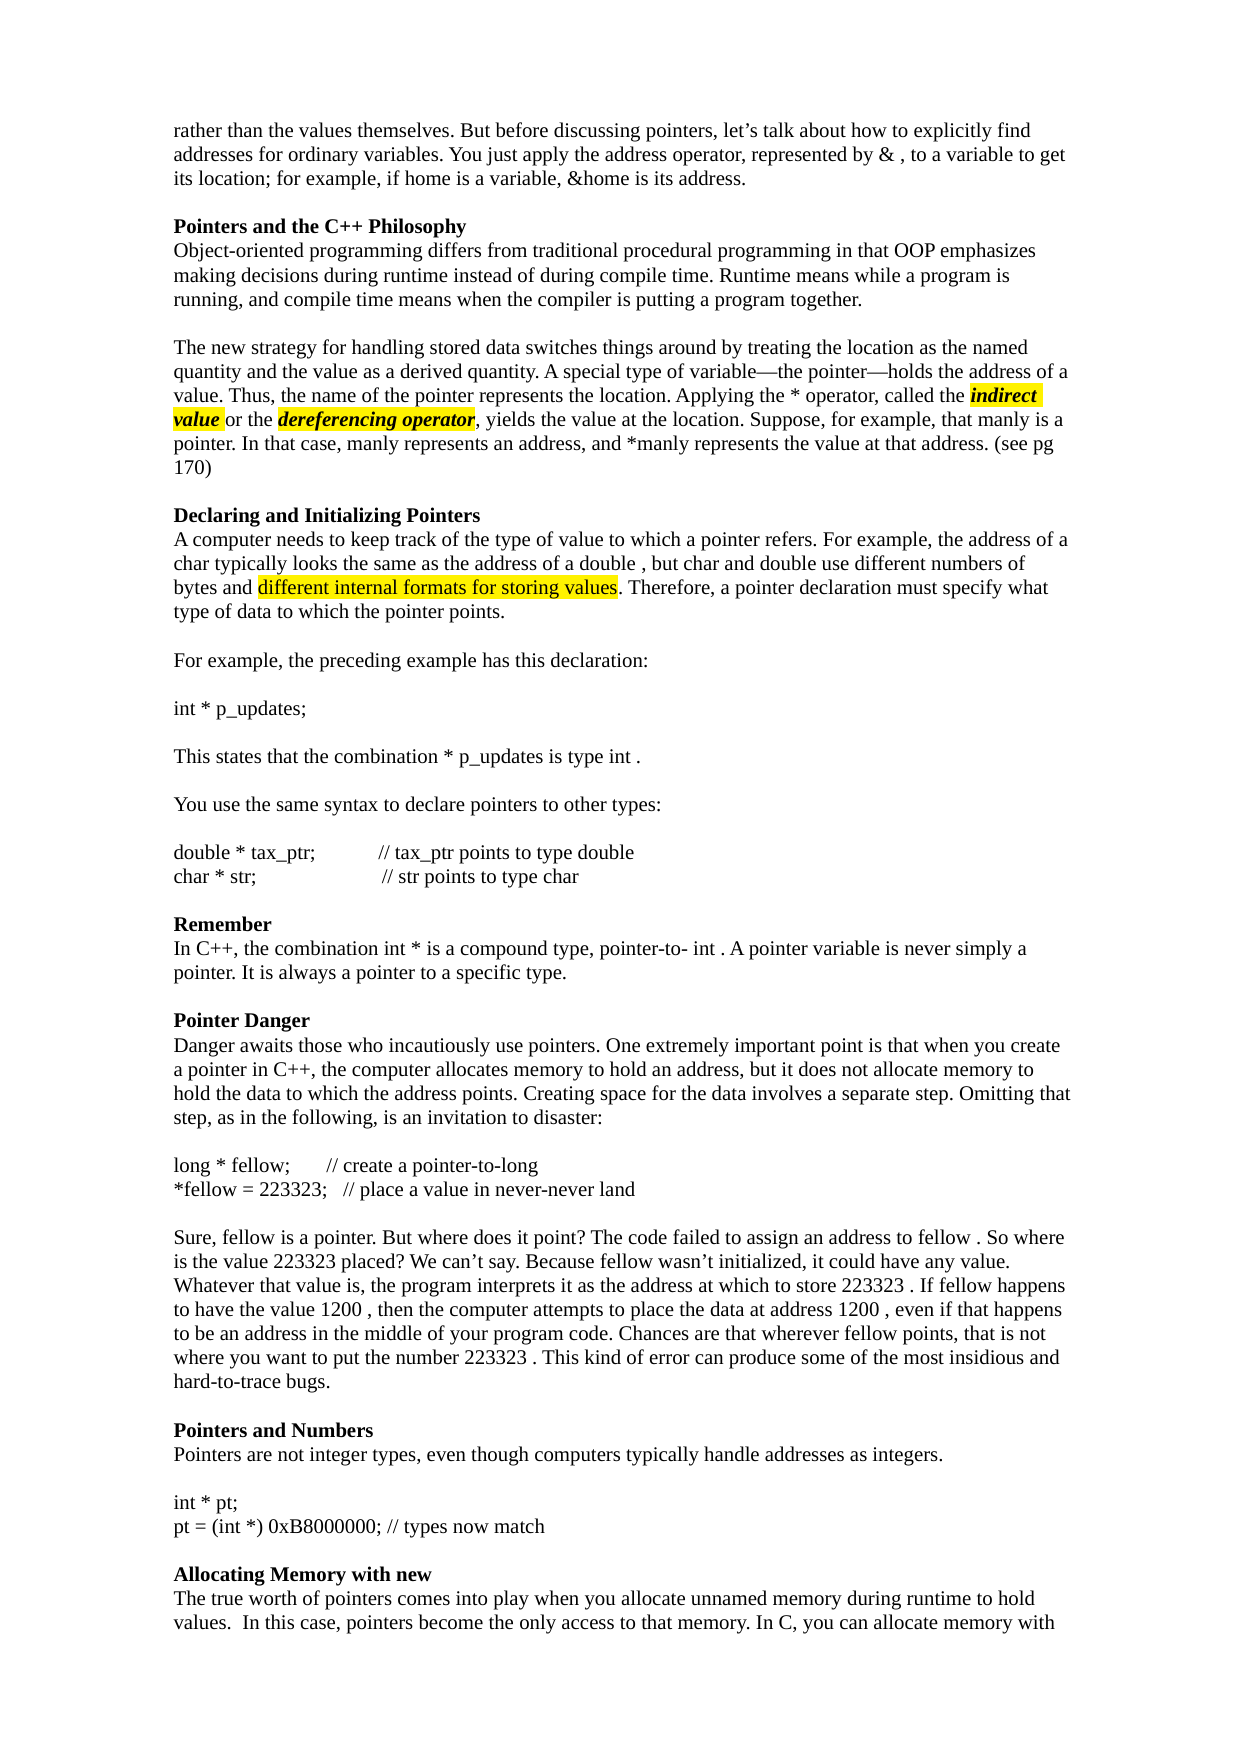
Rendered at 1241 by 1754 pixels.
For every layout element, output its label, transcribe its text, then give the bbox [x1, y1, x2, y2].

text Pointers are not integer types, even though computers typically handle addresses as integers. [173, 1442, 1073, 1466]
text char * str; // str points to type char [173, 864, 1073, 888]
text Pointers and Numbers [173, 1417, 1073, 1442]
text Danger awaits those who incautiously use pointers. One extremely important point is that when you create a pointer in C++, the computer allocates memory to hold an address, but it does not allocate memory to hold the data to which the address points. Creating space for the data involves a separate step. Omitting that step, as in the following, is an invitation to disaster: [173, 1032, 1073, 1129]
text int * p_updates; [173, 696, 1073, 720]
text *fellow = 223323; // place a value in never-never land [173, 1177, 1073, 1201]
text int * pt; [173, 1490, 1073, 1514]
text Pointers and the C++ Philosophy [173, 214, 1073, 238]
text This states that the combination * p_updates is type int . [173, 744, 1073, 768]
text A computer needs to keep track of the type of value to which a pointer refers. For example, the address of a char typically looks the same as the address of a double , but char and double use different numbers of bytes and different internal formats for storing values. Therefore, a pointer declaration must specify what type of data to which the pointer points. [173, 527, 1073, 623]
text pointer. It is always a pointer to a specific type. [173, 960, 1073, 984]
text For example, the preceding example has this declaration: [173, 647, 1073, 672]
text The new strategy for handling stored data switches things around by treating the location as the named quantity and the value as a derived quantity. A special type of variable—the pointer—holds the address of a value. Thus, the name of the pointer represents the location. Applying the * operator, called the indirect value or the dereferencing operator, yields the value at the location. Suppose, for example, that manly is a pointer. In that case, manly represents an address, and *manly represents the value at that address. (see pg 170) [173, 335, 1073, 479]
text Declaring and Initializing Pointers [173, 503, 1073, 527]
text Object-oriented programming differs from traditional procedural programming in that OOP emphasizes making decisions during runtime instead of during compile time. Runtime means while a program is running, and compile time means when the compiler is putting a program together. [173, 238, 1073, 311]
text rather than the values themselves. But before discussing pointers, let’s talk about how to explicitly find addresses for ordinary variables. You just apply the address operator, represented by & , to a variable to get its location; for example, if home is a variable, &home is its address. [173, 118, 1073, 190]
text Remember [173, 912, 1073, 936]
text Pointer Danger [173, 1008, 1073, 1032]
text long * fellow; // create a pointer-to-long [173, 1153, 1073, 1177]
text Allocating Memory with new The true worth of pointers comes into play when you allocate unnamed memory during runtime to hold values. In this case, pointers become the only access to that memory. In C, you can allocate memory with [173, 1562, 1073, 1634]
text Sure, fellow is a pointer. But where does it point? The code failed to assign an address to fellow . So where is the value 223323 placed? We can’t say. Because fellow wasn’t initialized, it could have any value. Whatever that value is, the program interprets it as the address at which to store 223323 . If fellow happens to have the value 1200 , then the computer attempts to place the data at address 1200 , even if that happens to be an address in the middle of your program code. Chances are that wherever fellow points, that is not where you want to put the number 223323 . This kind of error can produce some of the most insidious and hard-to-trace bugs. [173, 1225, 1073, 1393]
text pt = (int *) 0xB8000000; // types now match [173, 1514, 1073, 1538]
text In C++, the combination int * is a compound type, pointer-to- int . A pointer variable is never simply a [173, 936, 1073, 960]
text You use the same syntax to declare pointers to other types: [173, 792, 1073, 816]
text double * tax_ptr; // tax_ptr points to type double [173, 840, 1073, 864]
